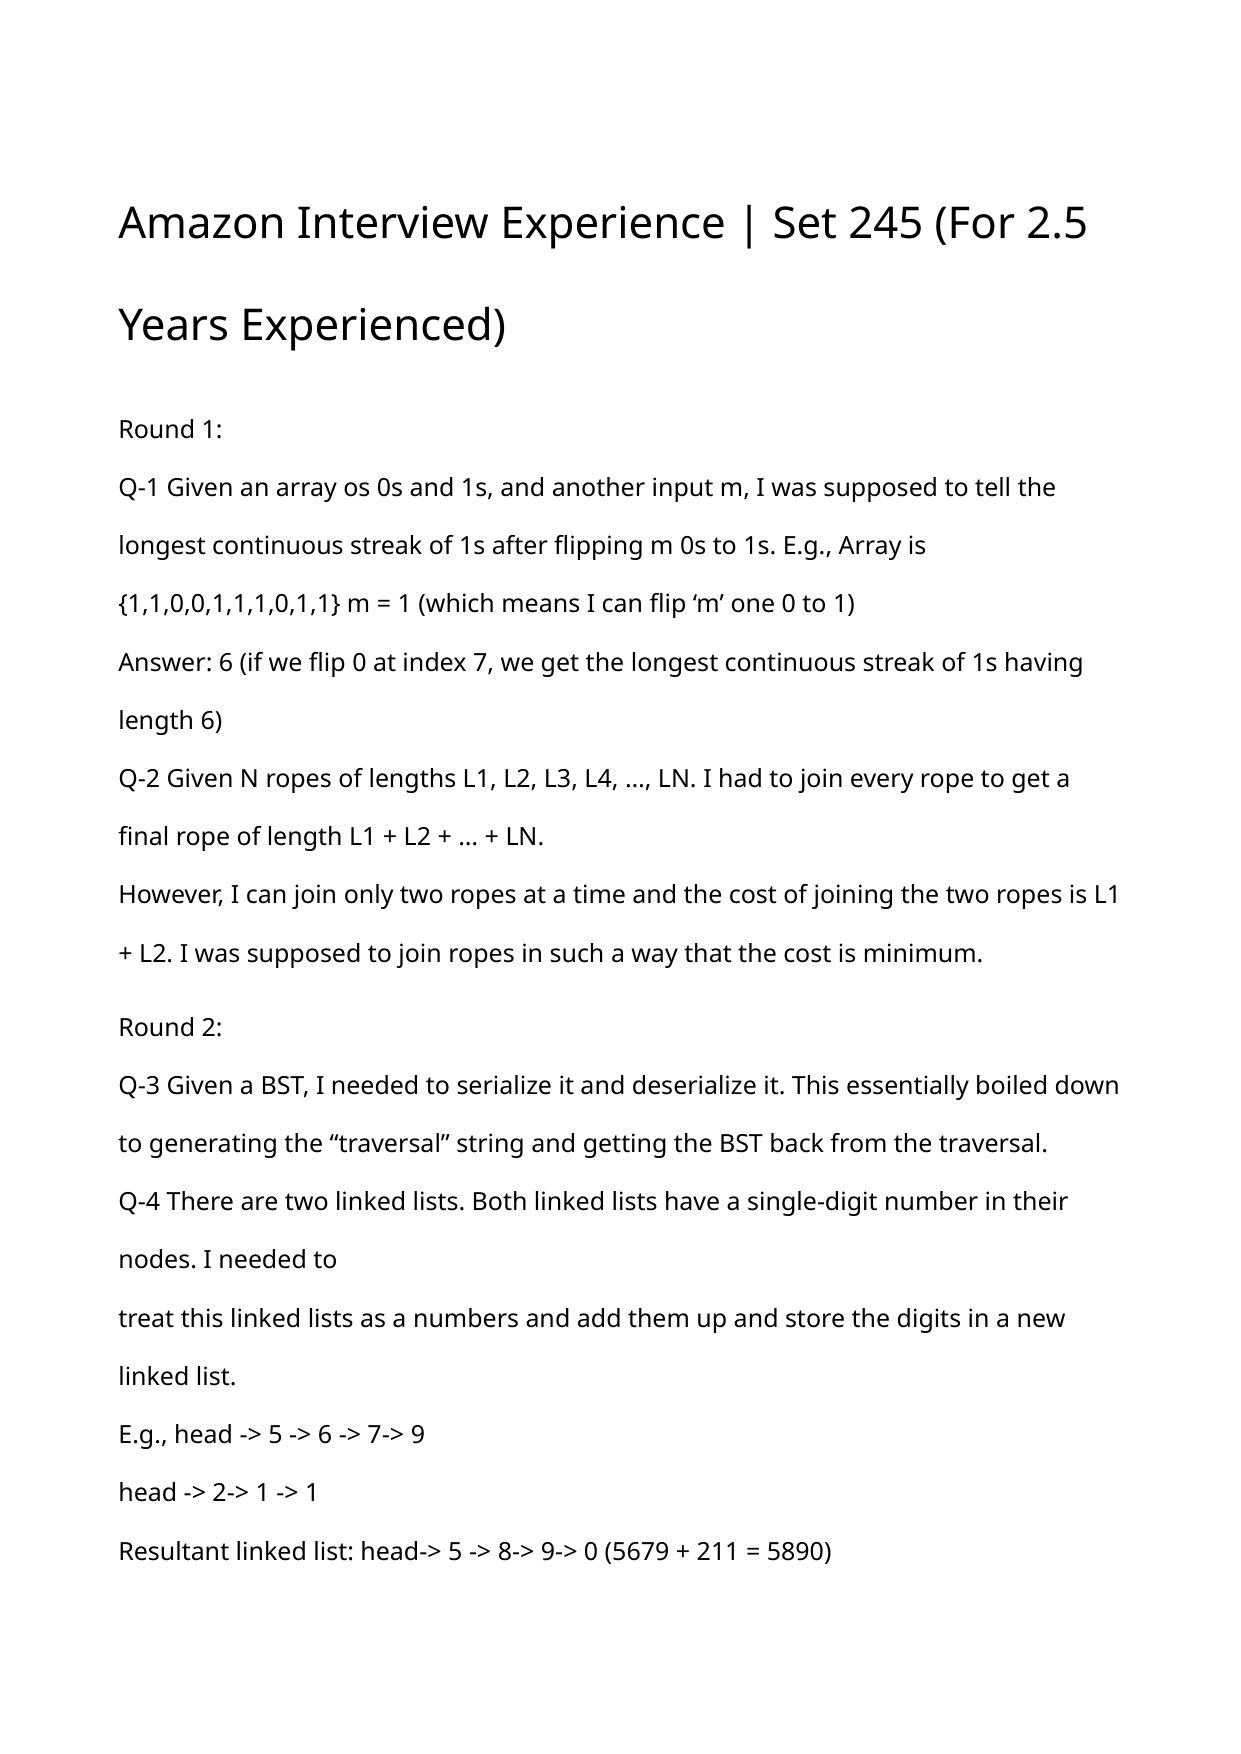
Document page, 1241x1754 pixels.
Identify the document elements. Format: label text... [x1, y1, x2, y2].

subtitle Amazon Interview Experience | Set 245 (For 2.5 Years Experienced) [118, 192, 1122, 353]
text Round 1: Q-1 Given an array os 0s and 1s, and another input m, I was supposed to tell the longest continuous streak of 1s after flipping m 0s to 1s. E.g., Array is {1,1,0,0,1,1,1,0,1,1} m = 1 (which means I can flip ‘m’ one 0 to 1) Answer: 6 (if we flip 0 at index 7, we get the longest continuous streak of 1s having length 6) [118, 411, 1122, 737]
text Q-2 Given N ropes of lengths L1, L2, L3, L4, …, LN. I had to join every rope to get a final rope of length L1 + L2 + … + LN. However, I can join only two ropes at a time and the cost of joining the two ropes is L1 + L2. I was supposed to join ropes in such a way that the cost is minimum. [118, 761, 1122, 969]
text Round 2: Q-3 Given a BST, I needed to serialize it and deserialize it. This essentially boiled down to generating the “traversal” string and getting the BST back from the traversal. [118, 1009, 1122, 1160]
text Q-4 There are two linked lists. Both linked lists have a single-digit number in their nodes. I needed to treat this linked lists as a numbers and add them up and store the digits in a new linked list. E.g., head -> 5 -> 6 -> 7-> 9 head -> 2-> 1 -> 1 Resultant linked list: head-> 5 -> 8-> 9-> 0 (5679 + 211 = 5890) [118, 1184, 1122, 1567]
